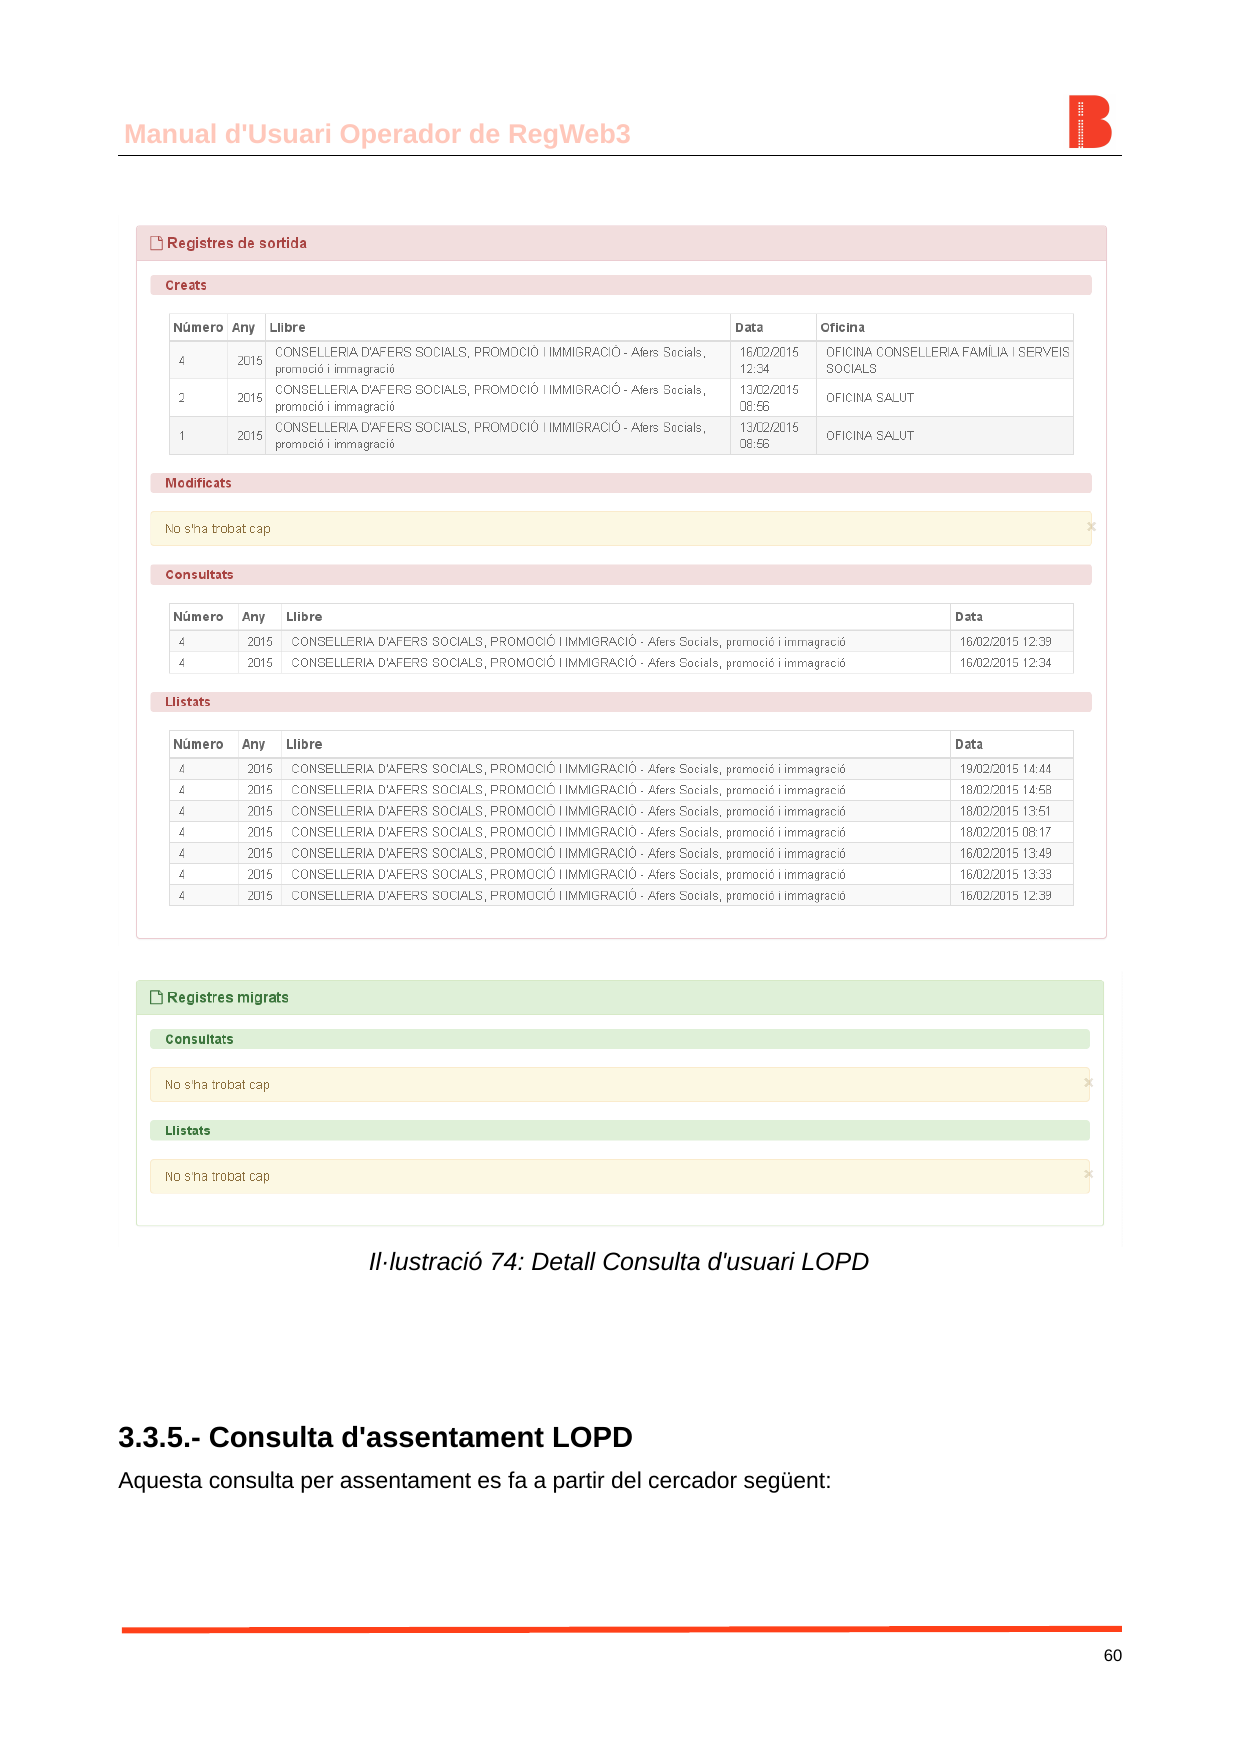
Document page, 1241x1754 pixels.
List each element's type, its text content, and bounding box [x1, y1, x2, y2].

picture [118, 215, 1123, 946]
text Aquesta consulta per assentament es fa a partir del cercador següent: [118, 1467, 1122, 1493]
text Il·lustració 74: Detall Consulta d'usuari LOPD [118, 1247, 1122, 1276]
subtitle Consulta d'assentament LOPD [118, 1421, 1122, 1454]
picture [1063, 94, 1117, 150]
picture [118, 971, 1123, 1247]
